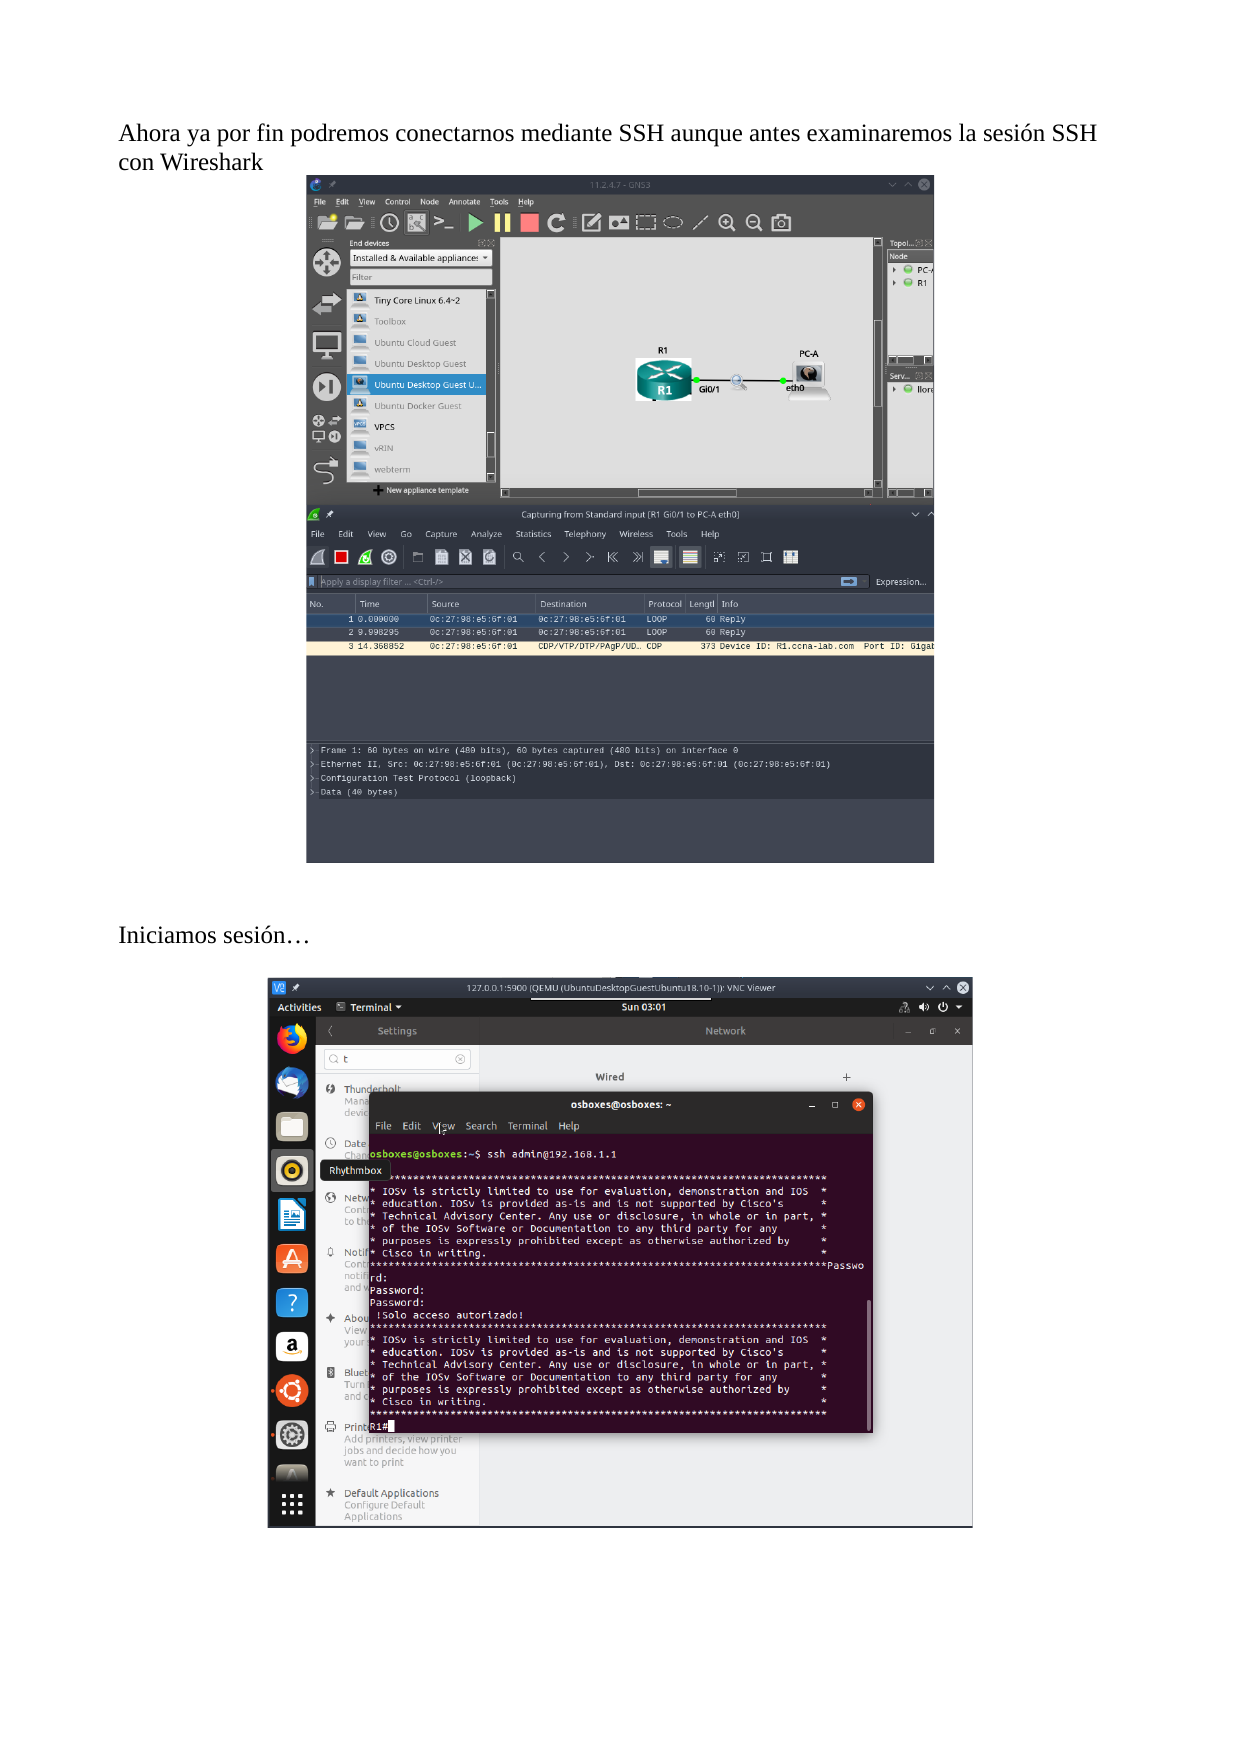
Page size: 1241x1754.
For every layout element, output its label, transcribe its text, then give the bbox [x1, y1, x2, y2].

text Iniciamos sesión… [118, 920, 1122, 949]
picture [267, 977, 973, 1528]
picture [306, 175, 935, 863]
text Ahora ya por fin podremos conectarnos mediante SSH aunque antes examinaremos la sesión SSH con Wireshark [118, 118, 1122, 176]
